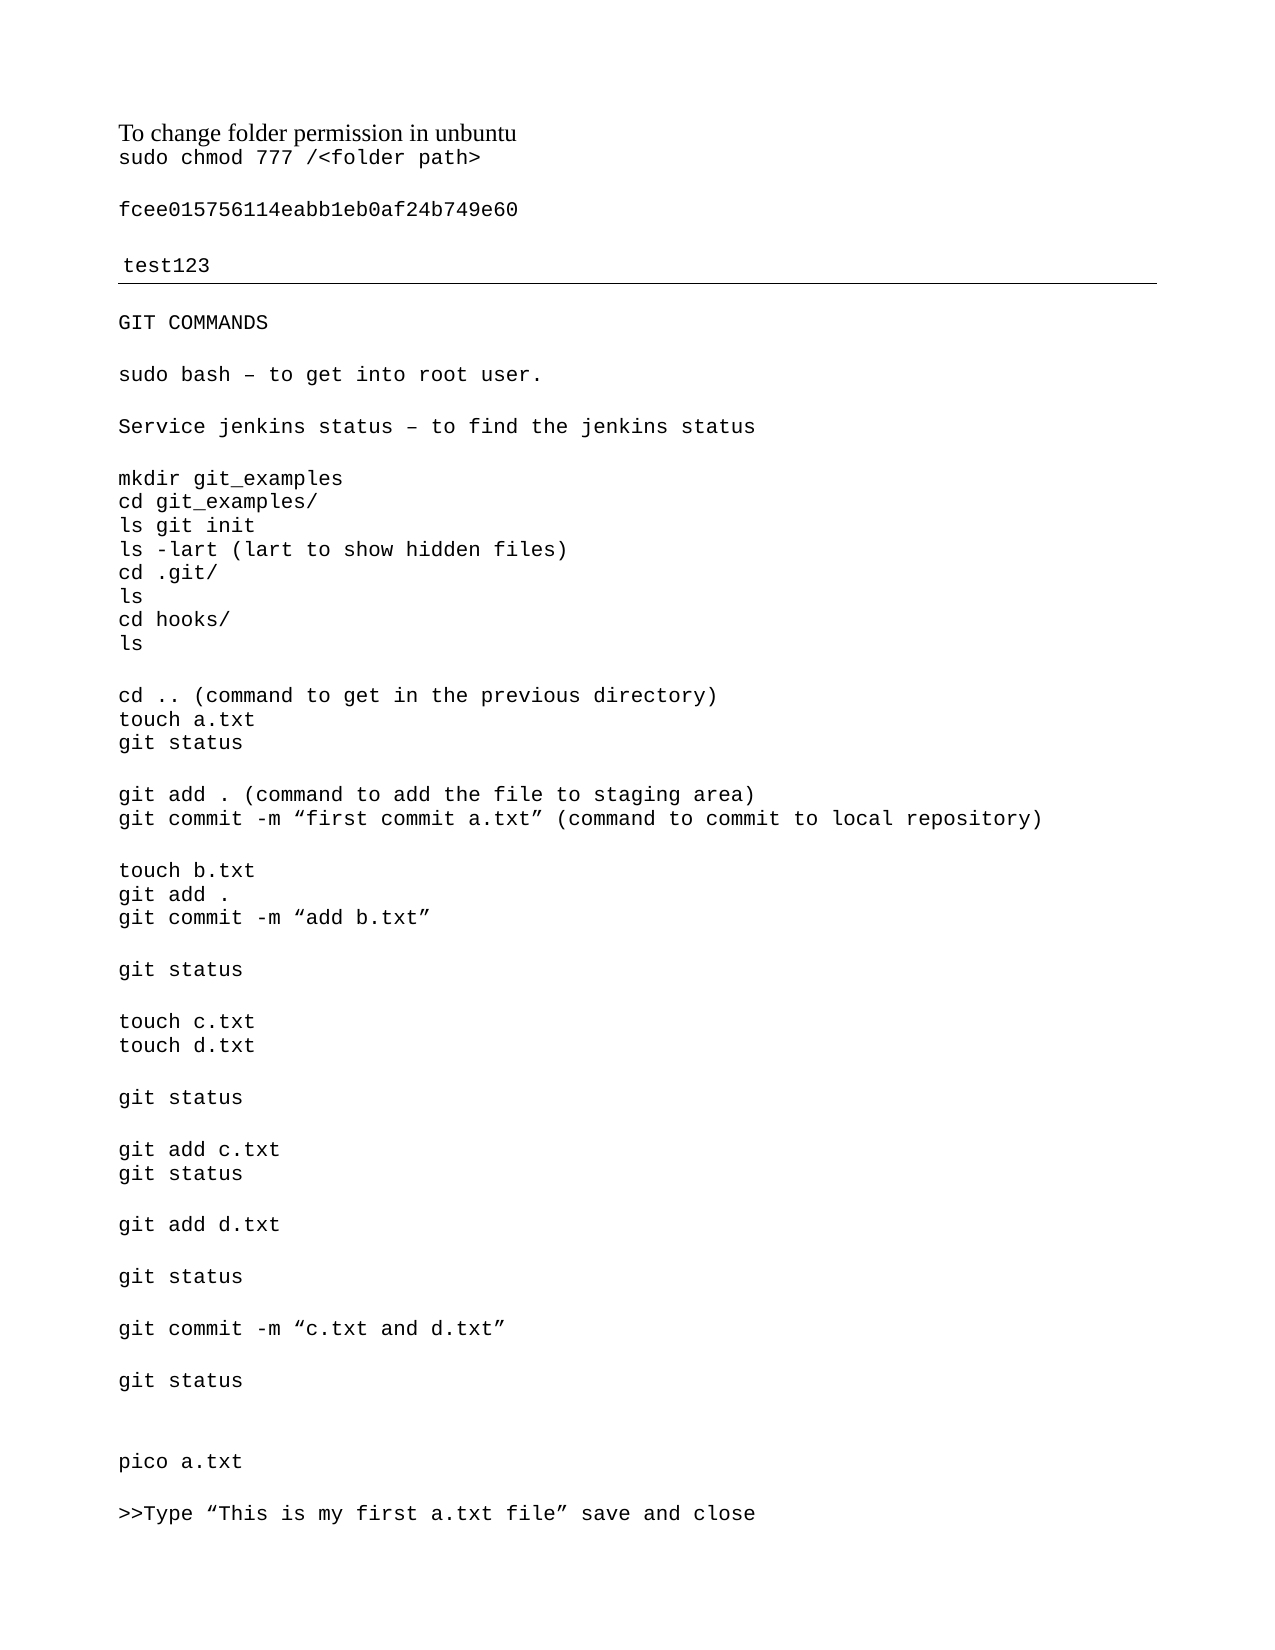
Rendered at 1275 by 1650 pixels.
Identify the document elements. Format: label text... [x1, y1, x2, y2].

text pico a.txt [118, 1451, 1157, 1474]
text git status [118, 959, 1157, 983]
text GIT COMMANDS [118, 312, 1157, 335]
text mkdir git_examples [118, 468, 1157, 491]
text cd .git/ [118, 562, 1157, 586]
text ls [118, 633, 1157, 657]
text git commit -m “first commit a.txt” (command to commit to local repository) [118, 808, 1157, 832]
text To change folder permission in unbuntu [118, 118, 1157, 147]
text git add d.txt [118, 1214, 1157, 1238]
text sudo bash – to get into root user. [118, 364, 1157, 387]
text git status [118, 1087, 1157, 1111]
text touch a.txt [118, 709, 1157, 732]
text ls git init [118, 515, 1157, 538]
text ls -lart (lart to show hidden files) [118, 538, 1157, 562]
text cd .. (command to get in the previous directory) [118, 685, 1157, 709]
text touch d.txt [118, 1035, 1157, 1058]
text git status [118, 1266, 1157, 1290]
text cd hooks/ [118, 609, 1157, 633]
text git add . (command to add the file to staging area) [118, 784, 1157, 808]
text git status [118, 732, 1157, 756]
text ls [118, 586, 1157, 609]
text fcee015756114eabb1eb0af24b749e60 [118, 199, 1157, 222]
text cd git_examples/ [118, 491, 1157, 515]
text git commit -m “add b.txt” [118, 907, 1157, 931]
text touch c.txt [118, 1011, 1157, 1035]
text git add . [118, 884, 1157, 907]
text Service jenkins status – to find the jenkins status [118, 416, 1157, 439]
text sudo chmod 777 /<folder path> [118, 147, 1157, 171]
text >>Type “This is my first a.txt file” save and close [118, 1503, 1157, 1526]
text git status [118, 1370, 1157, 1394]
text git add c.txt [118, 1139, 1157, 1162]
text git commit -m “c.txt and d.txt” [118, 1318, 1157, 1342]
text touch b.txt [118, 860, 1157, 884]
text git status [118, 1162, 1157, 1186]
text test123 [118, 251, 1157, 283]
